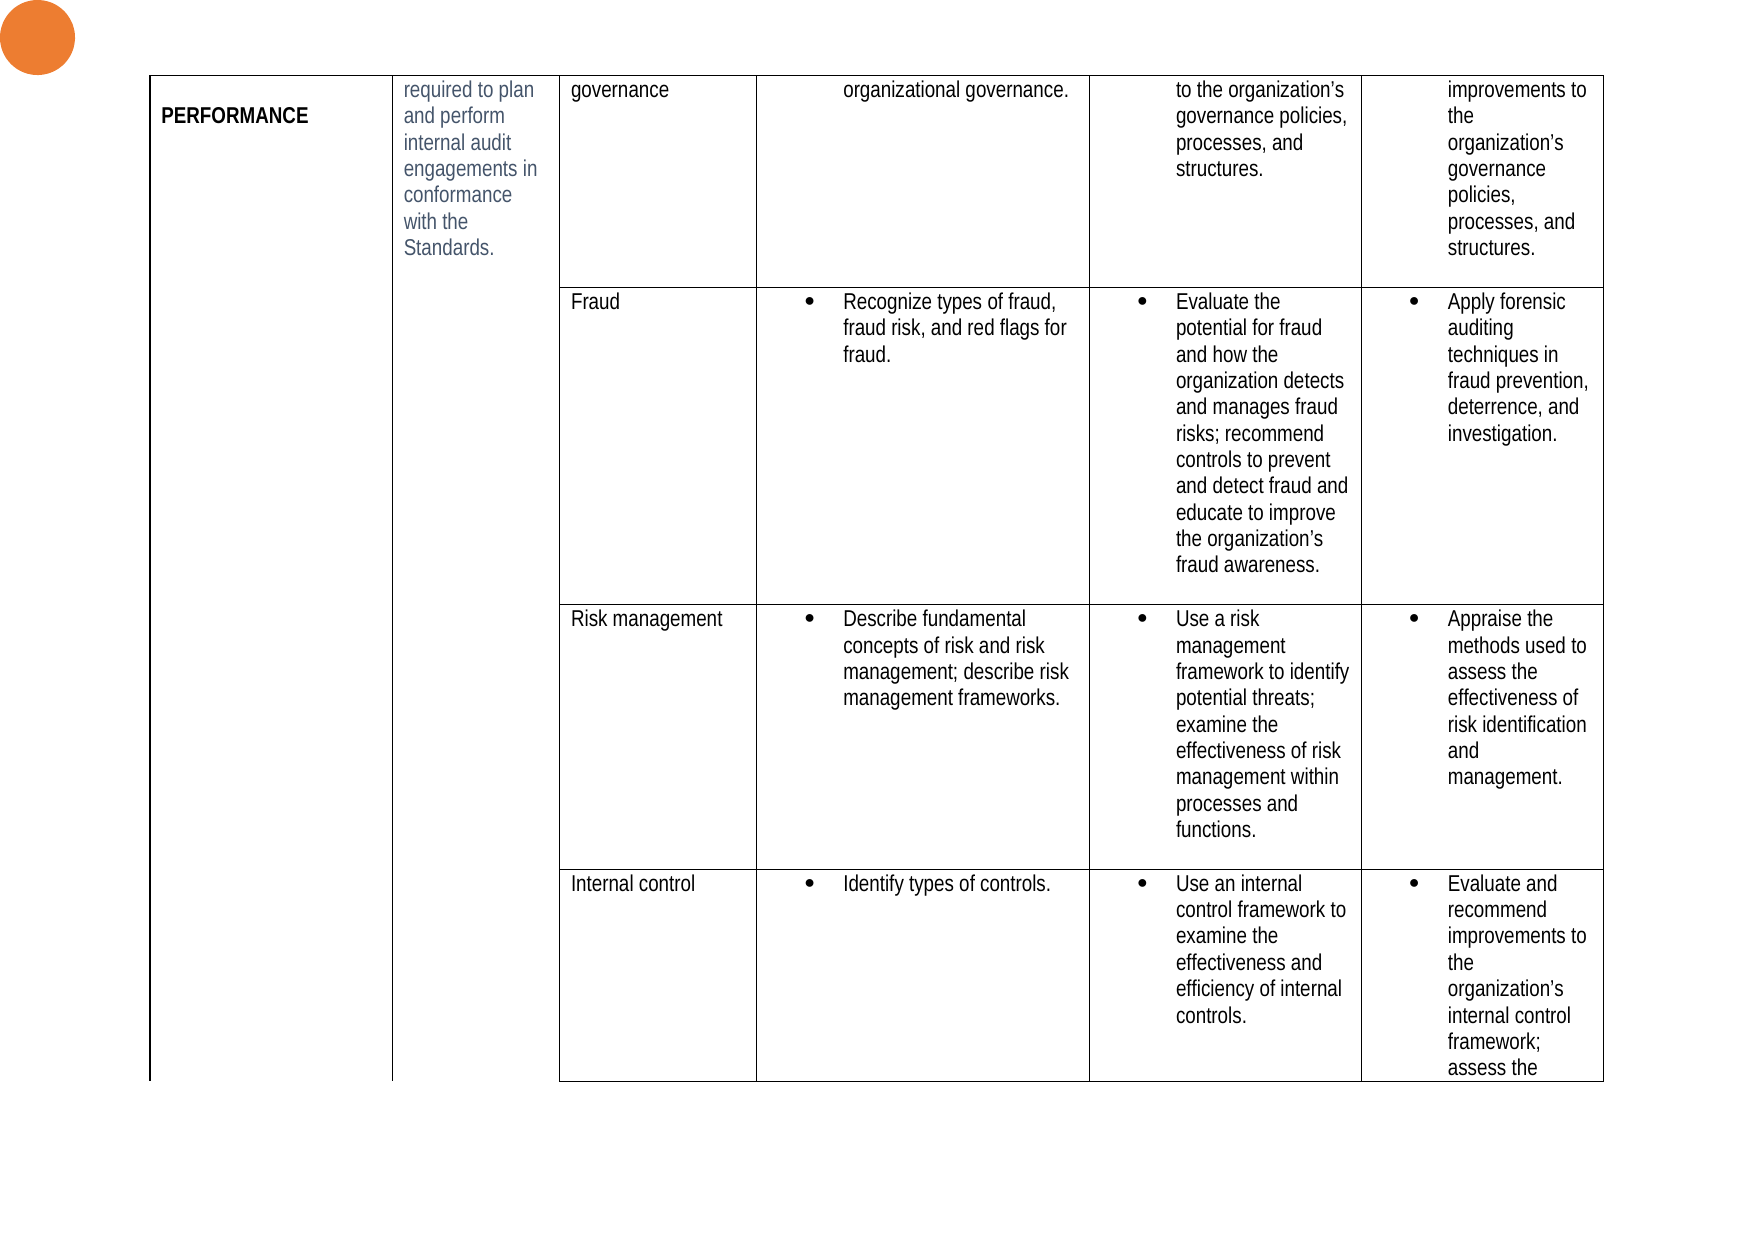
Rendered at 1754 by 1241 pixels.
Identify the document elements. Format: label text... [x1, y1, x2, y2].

table_cell Detect risks related to the organization’s governance policies, processes, and structures. [1090, 76, 1361, 287]
table_cell PERFORMANCE [151, 76, 392, 1081]
table_cell Use an internal control framework to examine the effectiveness and efficiency of internal controls. [1090, 870, 1361, 1081]
table_cell Recommend improvements to the organization’s governance policies, processes, and structures. [1362, 76, 1603, 287]
table_cell Appraise the methods used to assess the effectiveness of risk identification and management. [1362, 605, 1603, 869]
table_cell required to plan and perform internal audit engagements in conformance with the Standards. [393, 76, 559, 1081]
table_cell Describe fundamental concepts of risk and risk management; describe risk management frameworks. [757, 605, 1089, 869]
table_cell Evaluate the potential for fraud and how the organization detects and manages fraud risks; recommend controls to prevent and detect fraud and educate to improve the organization’s fraud awareness. [1090, 288, 1361, 604]
table_cell governance [560, 76, 756, 287]
table_cell Evaluate and recommend improvements to the organization’s internal control framework; assess the [1362, 870, 1603, 1081]
table_cell Risk management [560, 605, 756, 869]
table_cell organizational governance. [757, 76, 1089, 287]
table_cell Fraud [560, 288, 756, 604]
table_cell Internal control [560, 870, 756, 1081]
table_cell Identify types of controls. [757, 870, 1089, 1081]
table_cell Apply forensic auditing techniques in fraud prevention, deterrence, and investigation. [1362, 288, 1603, 604]
table_cell Recognize types of fraud, fraud risk, and red flags for fraud. [757, 288, 1089, 604]
table_cell Use a risk management framework to identify potential threats; examine the effectiveness of risk management within processes and functions. [1090, 605, 1361, 869]
